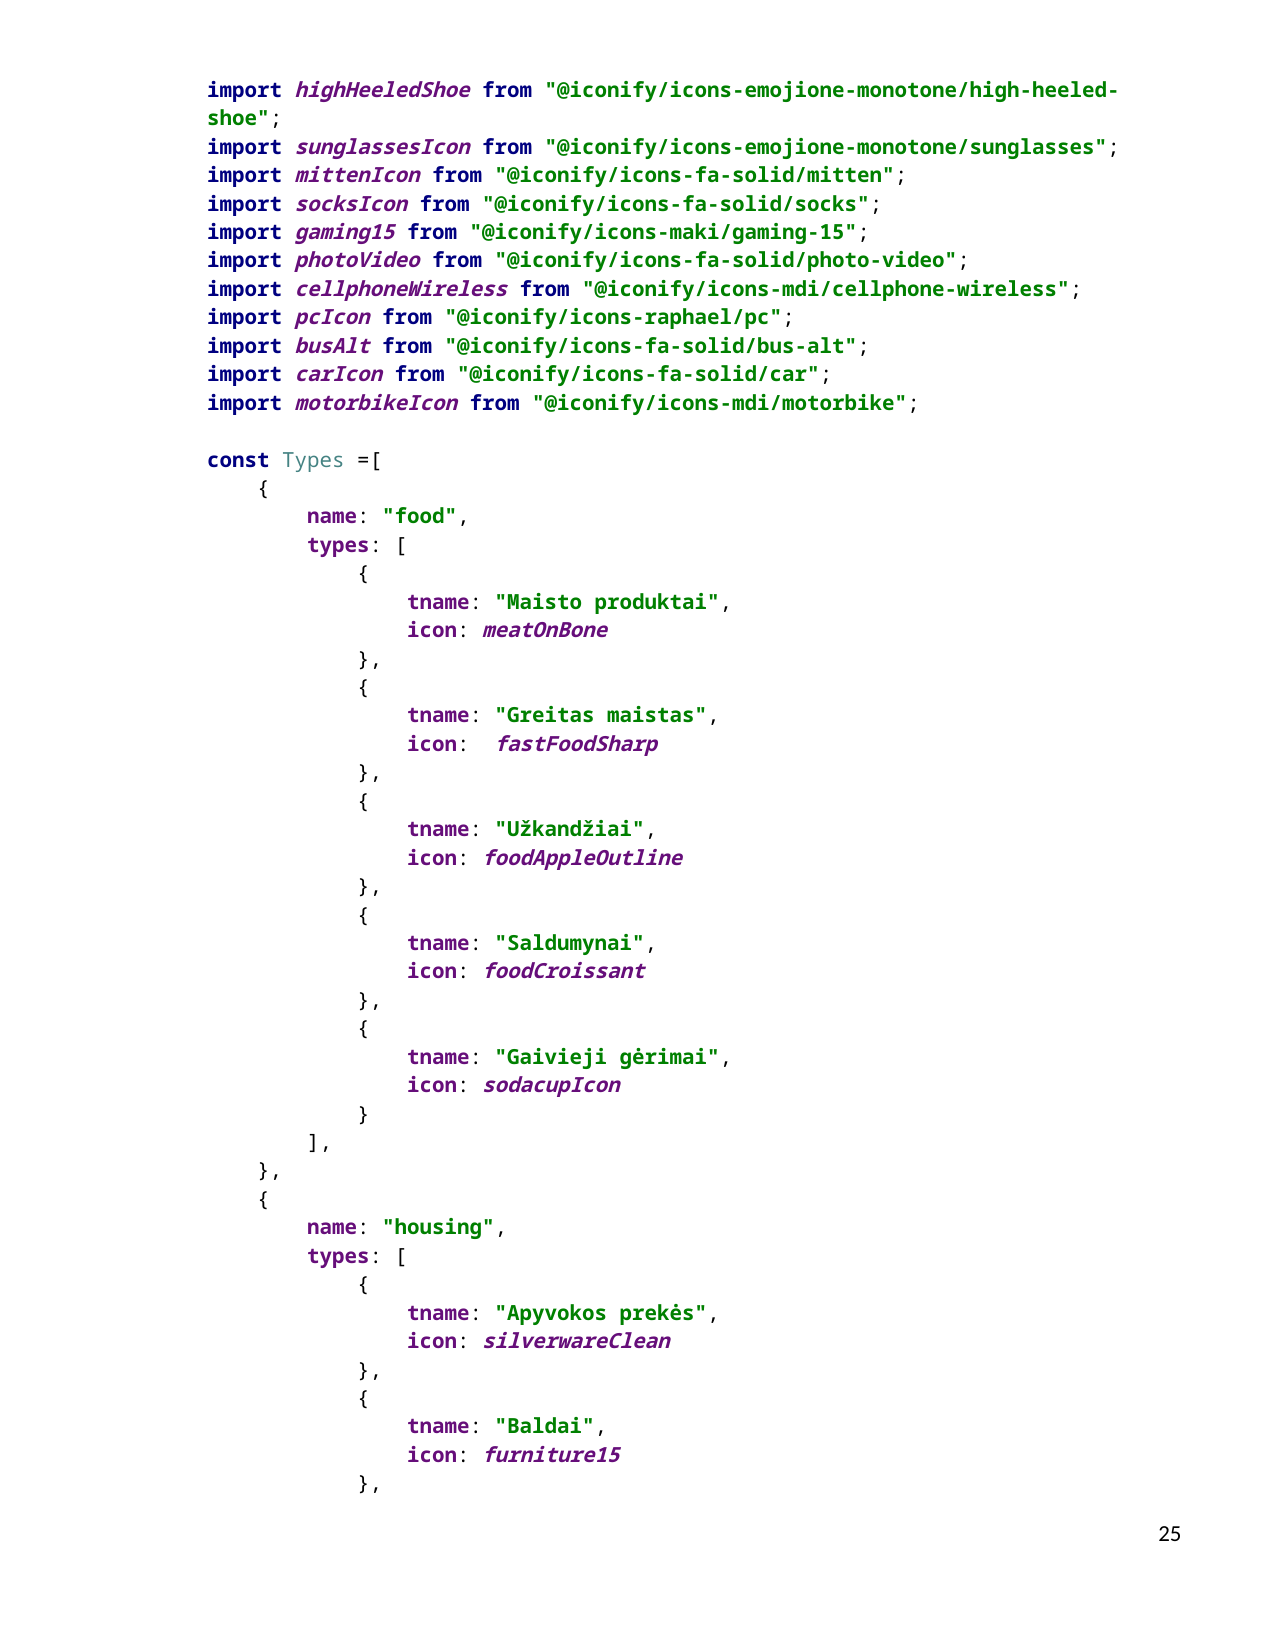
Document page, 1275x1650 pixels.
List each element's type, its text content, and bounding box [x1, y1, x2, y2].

text import highHeeledShoe from "@iconify/icons-emojione-monotone/high-heeled-shoe"; import sunglassesIcon from "@iconify/icons-emojione-monotone/sunglasses"; import mittenIcon from "@iconify/icons-fa-solid/mitten"; import socksIcon from "@iconify/icons-fa-solid/socks"; import gaming15 from "@iconify/icons-maki/gaming-15"; import photoVideo from "@iconify/icons-fa-solid/photo-video"; import cellphoneWireless from "@iconify/icons-mdi/cellphone-wireless"; import pcIcon from "@iconify/icons-raphael/pc"; import busAlt from "@iconify/icons-fa-solid/bus-alt"; import carIcon from "@iconify/icons-fa-solid/car"; import motorbikeIcon from "@iconify/icons-mdi/motorbike"; const Types =[ { name: "food", types: [ { tname: "Maisto produktai", icon: meatOnBone }, { tname: "Greitas maistas", icon: fastFoodSharp }, { tname: "Užkandžiai", icon: foodAppleOutline }, { tname: "Saldumynai", icon: foodCroissant }, { tname: "Gaivieji gėrimai", icon: sodacupIcon } ], }, { name: "housing", types: [ { tname: "Apyvokos prekės", icon: silverwareClean }, { tname: "Baldai", icon: furniture15 }, [207, 75, 1181, 1497]
